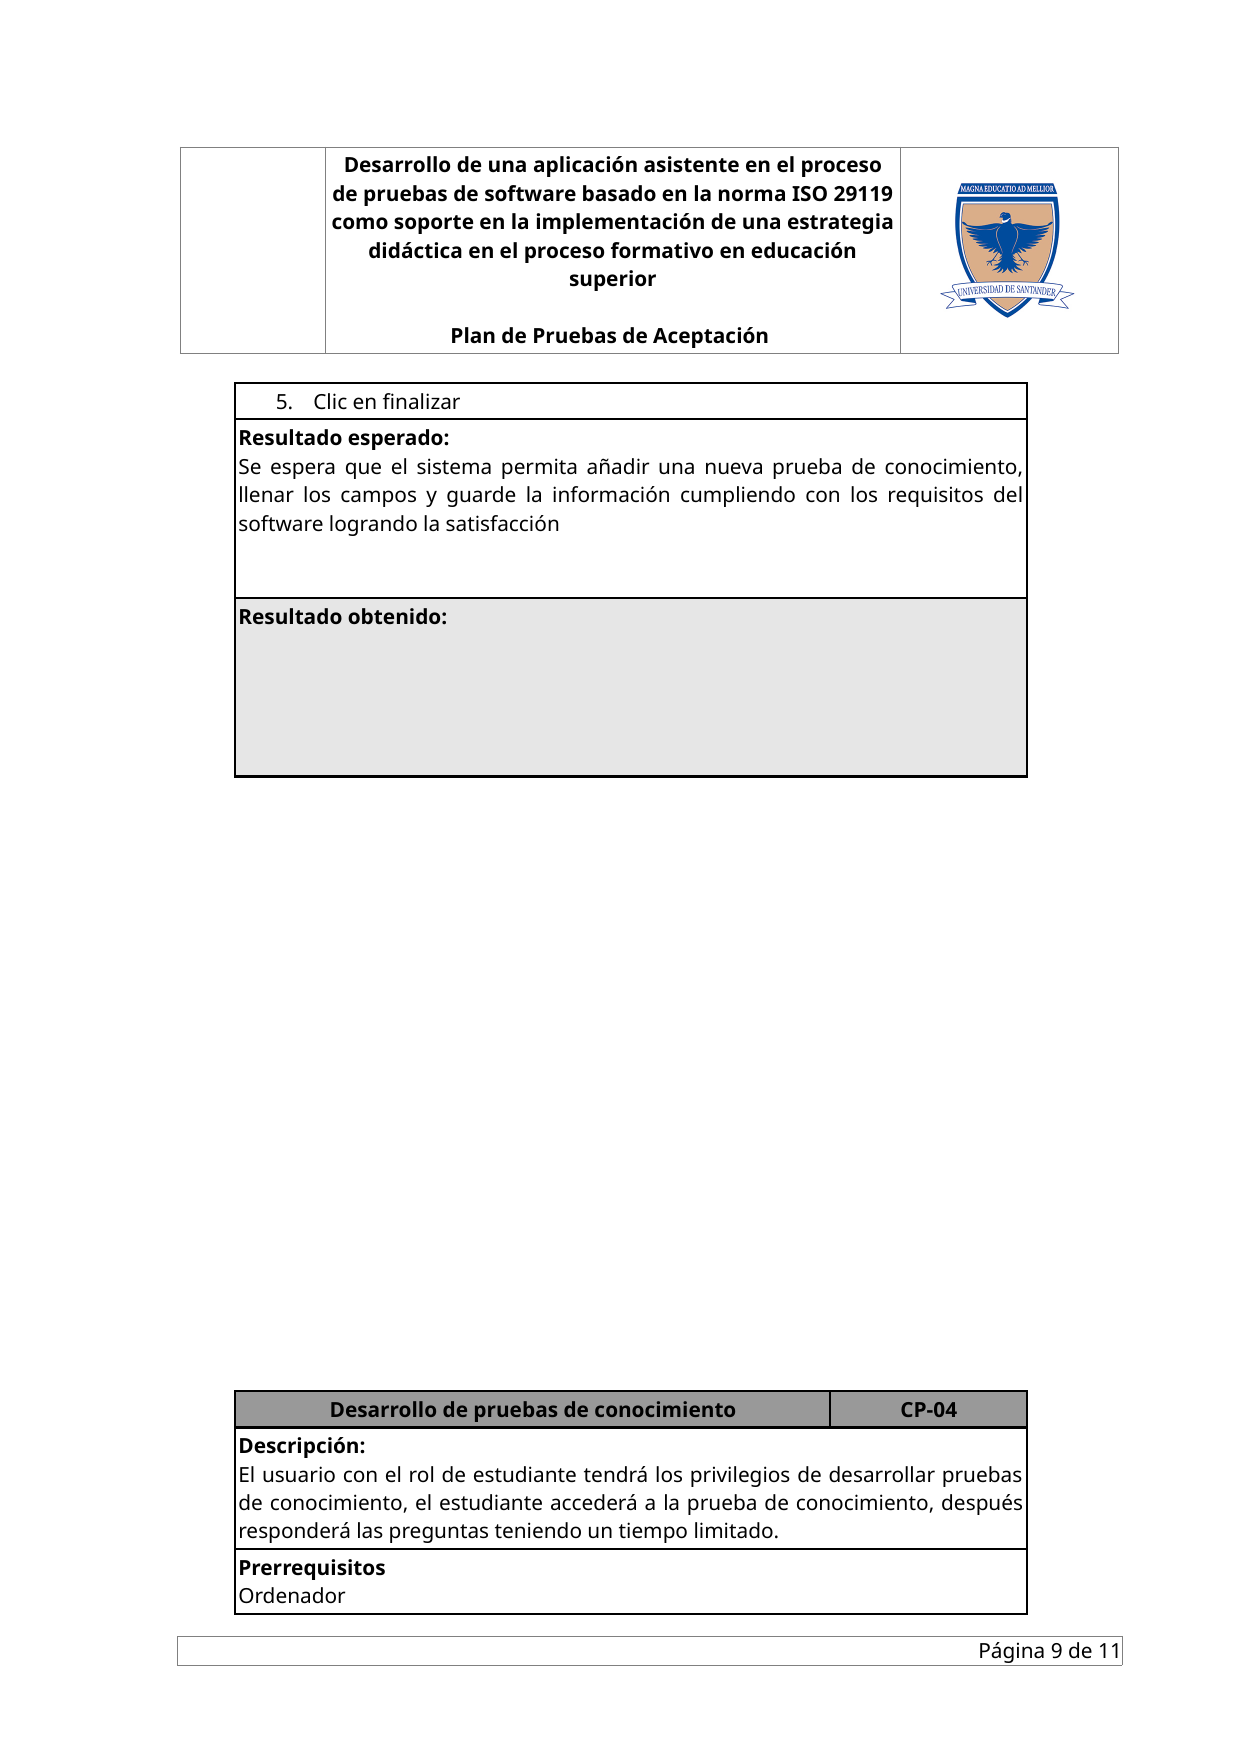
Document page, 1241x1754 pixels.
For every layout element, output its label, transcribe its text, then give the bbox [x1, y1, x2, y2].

table_cell Pasos: Iniciar sesión con usuario y contraseña Ir al módulo de pruebas de conocimiento Clic en crear lección Llenar los campos requeridos Clic en finalizar [236, 384, 1026, 418]
table_cell Resultado obtenido: [236, 599, 1026, 775]
table_cell Descripción: El usuario con el rol de estudiante tendrá los privilegios de desarrollar pruebas de conocimiento, el estudiante accederá a la prueba de conocimiento, después responderá las preguntas teniendo un tiempo limitado. [236, 1429, 1026, 1548]
table_header CP-04 [831, 1392, 1026, 1426]
table_cell Prerrequisitos Ordenador [236, 1550, 1026, 1613]
table_cell Resultado esperado: Se espera que el sistema permita añadir una nueva prueba de conocimiento, llenar los campos y guarde la información cumpliendo con los requisitos del software logrando la satisfacción [236, 420, 1026, 597]
table_header Desarrollo de pruebas de conocimiento [236, 1392, 829, 1426]
